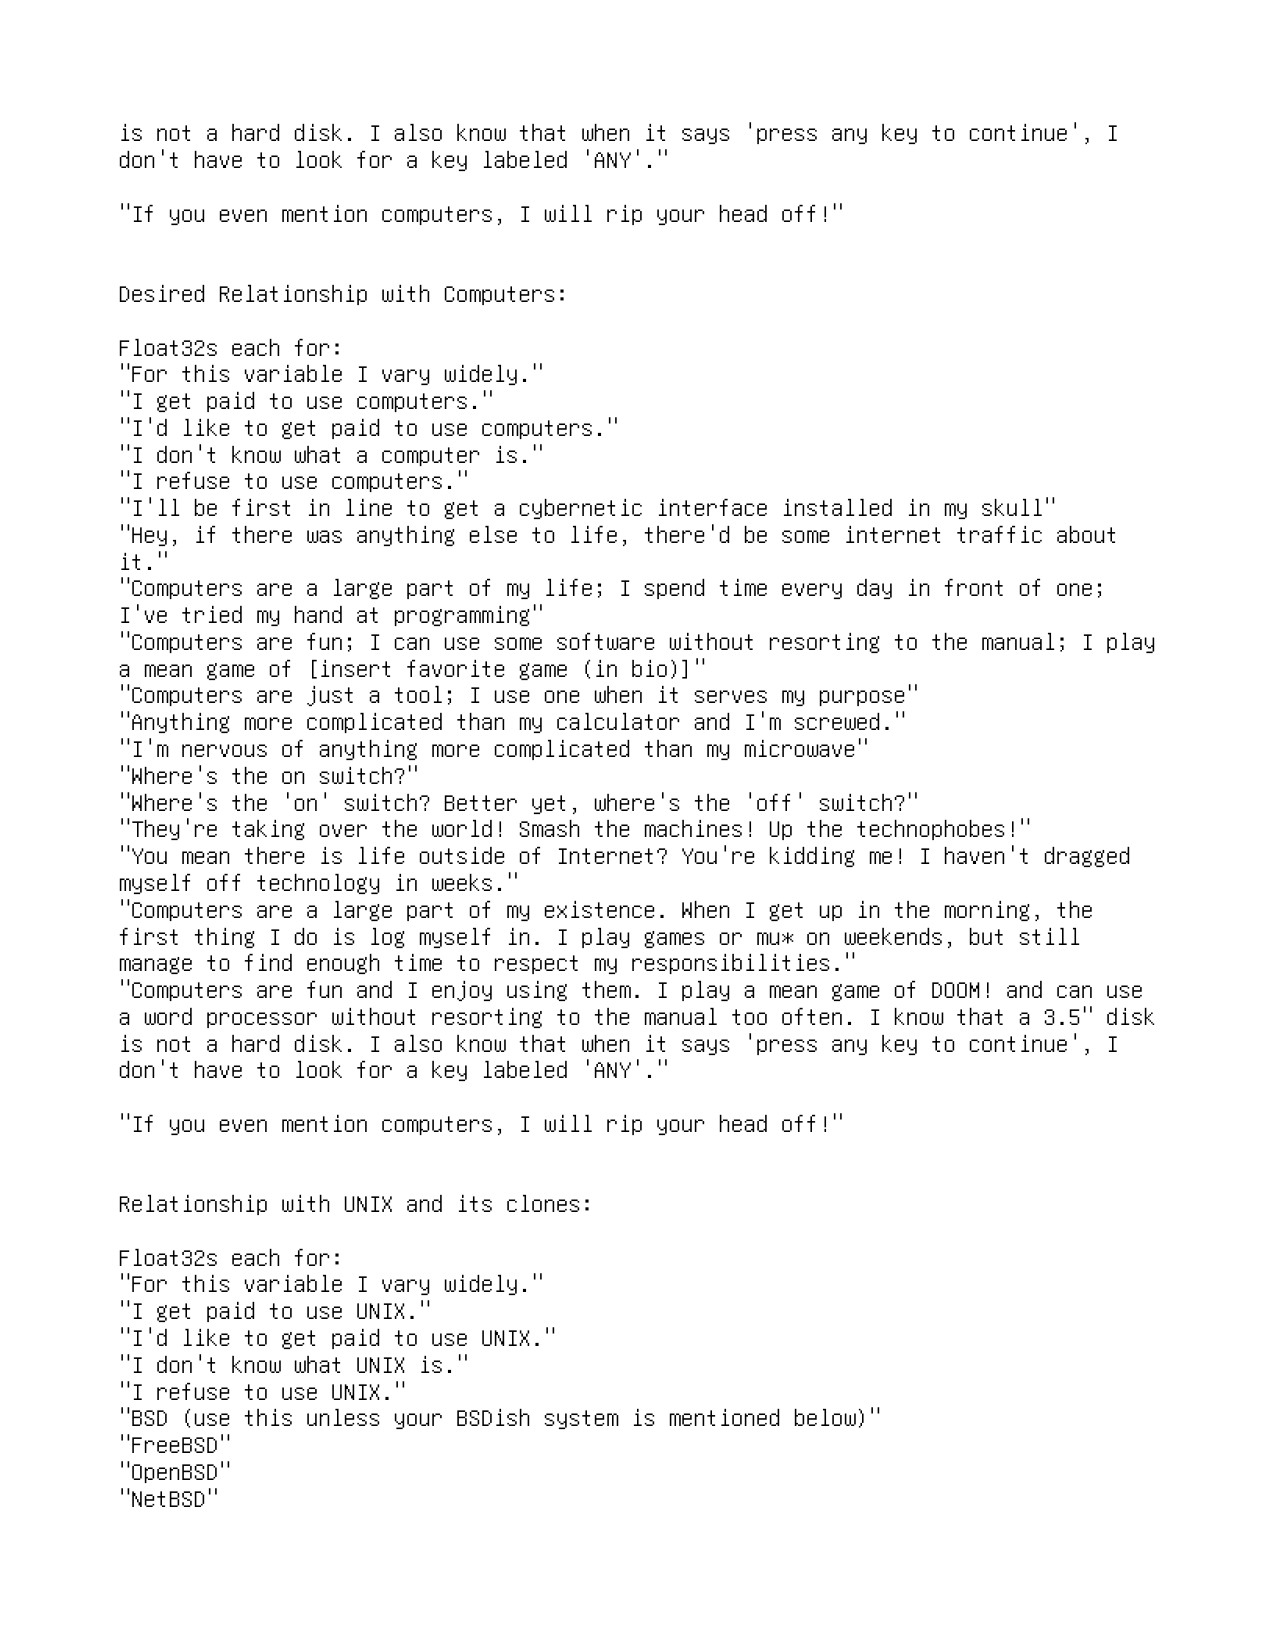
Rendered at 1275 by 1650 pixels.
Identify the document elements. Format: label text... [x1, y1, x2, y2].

text "They're taking over the world! Smash the machines! Up the technophobes!" [118, 814, 1157, 841]
text "BSD (use this unless your BSDish system is mentioned below)" [118, 1403, 1157, 1430]
text "Computers are a large part of my life; I spend time every day in front of one; I've tried my hand at programming" [118, 573, 1157, 627]
text "Where's the on switch?" [118, 761, 1157, 787]
text "I don't know what UNIX is." [118, 1349, 1157, 1376]
text Desired Relationship with Computers: [118, 279, 1157, 306]
text "I'm nervous of anything more complicated than my microwave" [118, 734, 1157, 761]
text "I refuse to use UNIX." [118, 1376, 1157, 1403]
text "NetBSD" [118, 1483, 1157, 1510]
text Float32s each for: [118, 1242, 1157, 1269]
text "Computers are fun and I enjoy using them. I play a mean game of DOOM! and can use a word processor without resorting to the manual too often. I know that a 3.5" disk is not a hard disk. I also know that when it says 'press any key to continue', I don't have to look for a key labeled 'ANY'." [118, 975, 1157, 1082]
text "I'll be first in line to get a cybernetic interface installed in my skull" [118, 493, 1157, 520]
text "FreeBSD" [118, 1430, 1157, 1457]
text "OpenBSD" [118, 1457, 1157, 1483]
text "If you even mention computers, I will rip your head off!" [118, 198, 1157, 225]
text "Hey, if there was anything else to life, there'd be some internet traffic about it." [118, 520, 1157, 573]
text "For this variable I vary widely." [118, 1269, 1157, 1296]
text "I don't know what a computer is." [118, 439, 1157, 466]
text "I get paid to use UNIX." [118, 1296, 1157, 1323]
text Float32s each for: [118, 332, 1157, 359]
text "I'd like to get paid to use computers." [118, 413, 1157, 439]
text "I get paid to use computers." [118, 386, 1157, 413]
text "For this variable I vary widely." [118, 359, 1157, 386]
text "Computers are just a tool; I use one when it serves my purpose" [118, 680, 1157, 707]
text "You mean there is life outside of Internet? You're kidding me! I haven't dragged myself off technology in weeks." [118, 841, 1157, 894]
text Relationship with UNIX and its clones: [118, 1189, 1157, 1216]
text "Anything more complicated than my calculator and I'm screwed." [118, 707, 1157, 734]
text is not a hard disk. I also know that when it says 'press any key to continue', I don't have to look for a key labeled 'ANY'." [118, 118, 1157, 172]
text "Computers are a large part of my existence. When I get up in the morning, the first thing I do is log myself in. I play games or mu* on weekends, but still manage to find enough time to respect my responsibilities." [118, 894, 1157, 975]
text "Computers are fun; I can use some software without resorting to the manual; I play a mean game of [insert favorite game (in bio)]" [118, 627, 1157, 680]
text "I refuse to use computers." [118, 466, 1157, 493]
text "Where's the 'on' switch? Better yet, where's the 'off' switch?" [118, 787, 1157, 814]
text "If you even mention computers, I will rip your head off!" [118, 1109, 1157, 1135]
text "I'd like to get paid to use UNIX." [118, 1323, 1157, 1349]
